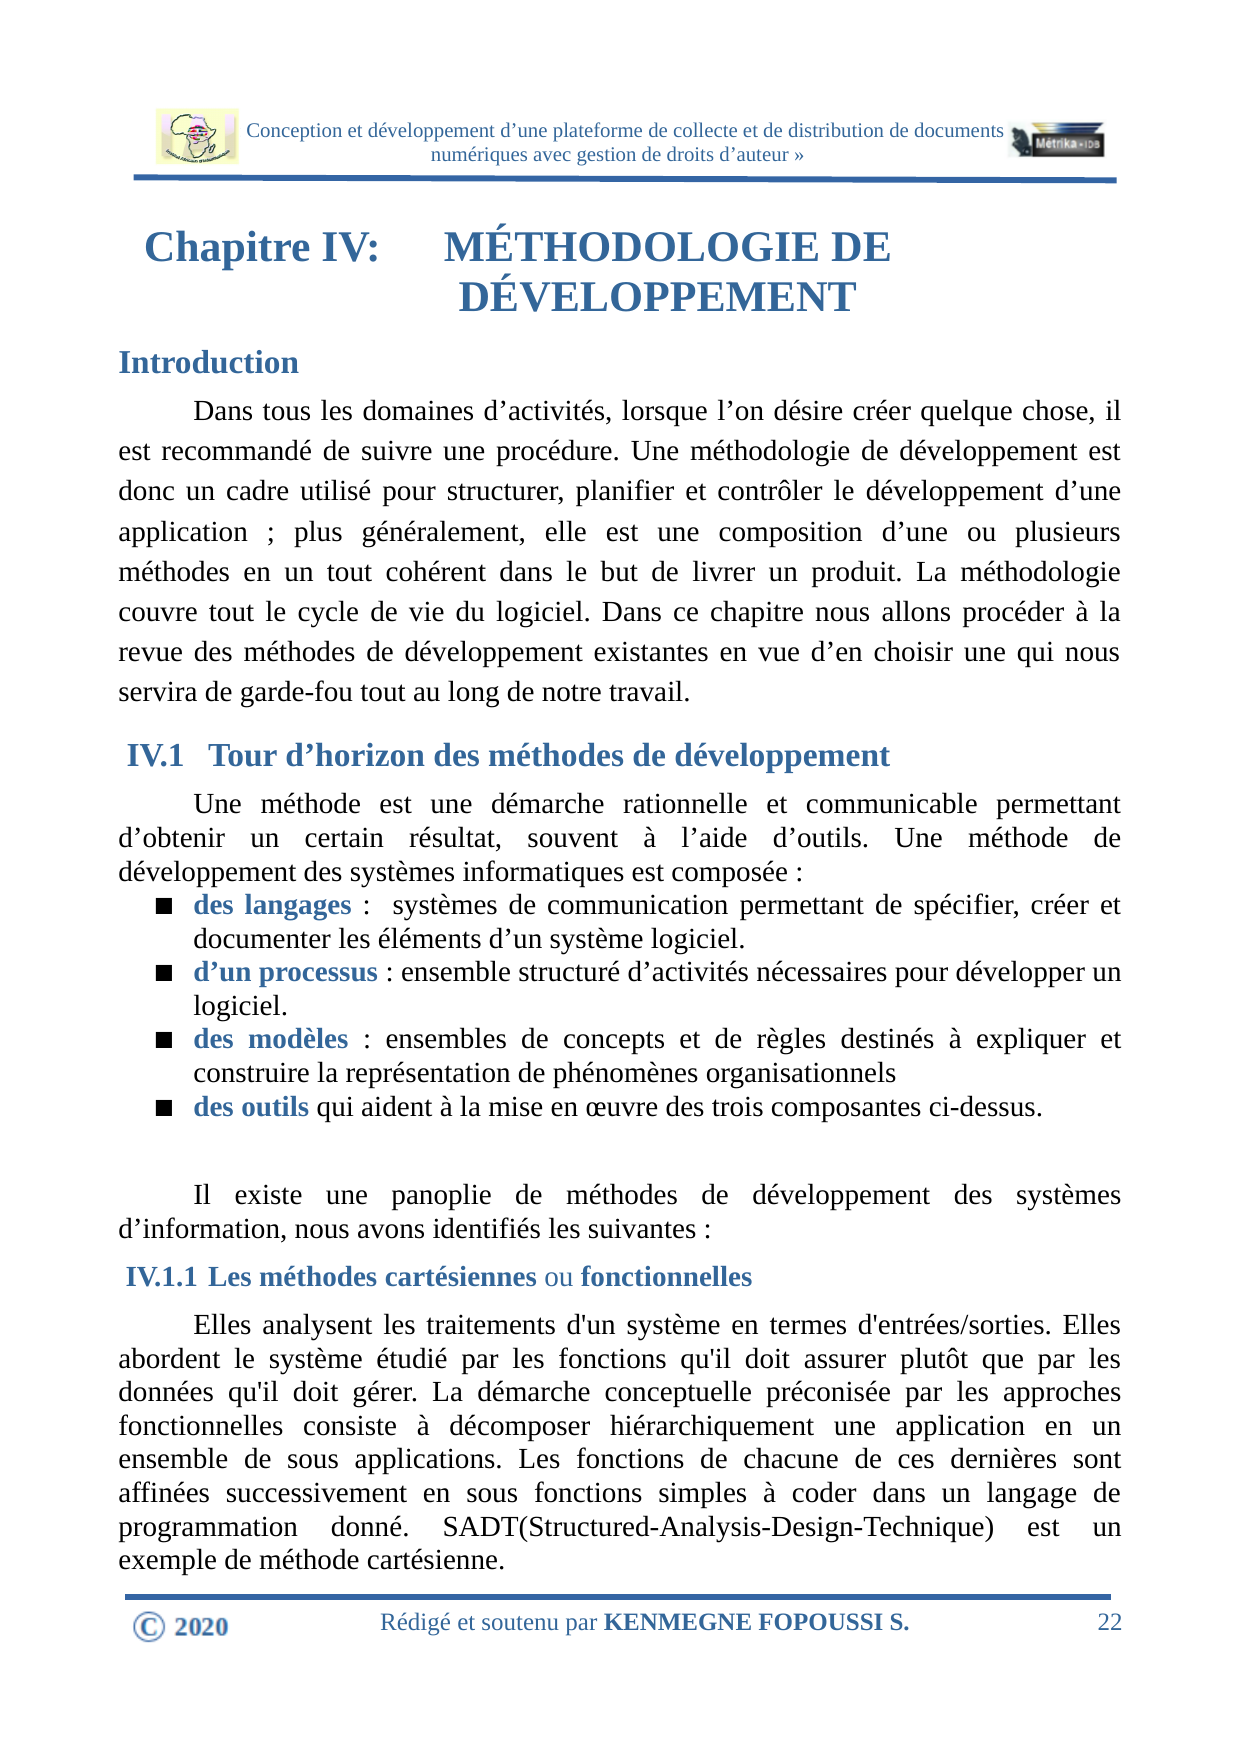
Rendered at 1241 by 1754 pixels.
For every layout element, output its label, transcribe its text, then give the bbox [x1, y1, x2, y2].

subtitle Les méthodes cartésiennes ou fonctionnelles [118, 1259, 1122, 1293]
list des modèles : ensembles de concepts et de règles destinés à expliquer et construire la représentation de phénomènes organisationnels [156, 1022, 1122, 1089]
list des outils qui aident à la mise en œuvre des trois composantes ci-dessus. [156, 1089, 1122, 1122]
subtitle MÉTHODOLOGIE DE DÉVELOPPEMENT [118, 221, 383, 321]
list des langages : systèmes de communication permettant de spécifier, créer et documenter les éléments d’un système logiciel. [156, 887, 1122, 954]
text Une méthode est une démarche rationnelle et communicable permettant d’obtenir un certain résultat, souvent à l’aide d’outils. Une méthode de développement des systèmes informatiques est composée : [118, 787, 1122, 887]
text Introduction [299, 342, 1122, 381]
text Il existe une panoplie de méthodes de développement des systèmes d’information, nous avons identifiés les suivantes : [118, 1177, 1122, 1244]
subtitle MÉTHODOLOGIE DE DÉVELOPPEMENT [857, 221, 1122, 321]
picture [1003, 116, 1109, 160]
text Dans tous les domaines d’activités, lorsque l’on désire créer quelque chose, il est recommandé de suivre une procédure. Une méthodologie de développement est donc un cadre utilisé pour structurer, planifier et contrôler le développement d’une application ; plus généralement, elle est une composition d’une ou plusieurs méthodes en un tout cohérent dans le but de livrer un produit. La méthodologie couvre tout le cycle de vie du logiciel. Dans ce chapitre nous allons procéder à la revue des méthodes de développement existantes en vue d’en choisir une qui nous servira de garde-fou tout au long de notre travail. [118, 393, 1122, 708]
picture [126, 1604, 231, 1647]
picture [154, 107, 241, 166]
subtitle Tour d’horizon des méthodes de développement [118, 736, 1122, 774]
text Elles analysent les traitements d'un système en termes d'entrées/sorties. Elles abordent le système étudié par les fonctions qu'il doit assurer plutôt que par les données qu'il doit gérer. La démarche conceptuelle préconisée par les approches fonctionnelles consiste à décomposer hiérarchiquement une application en un ensemble de sous applications. Les fonctions de chacune de ces dernières sont affinées successivement en sous fonctions simples à coder dans un langage de programmation donné. SADT(Structured-Analysis-Design-Technique) est un exemple de méthode cartésienne. [118, 1307, 1122, 1576]
list d’un processus : ensemble structuré d’activités nécessaires pour développer un logiciel. [156, 954, 1122, 1022]
